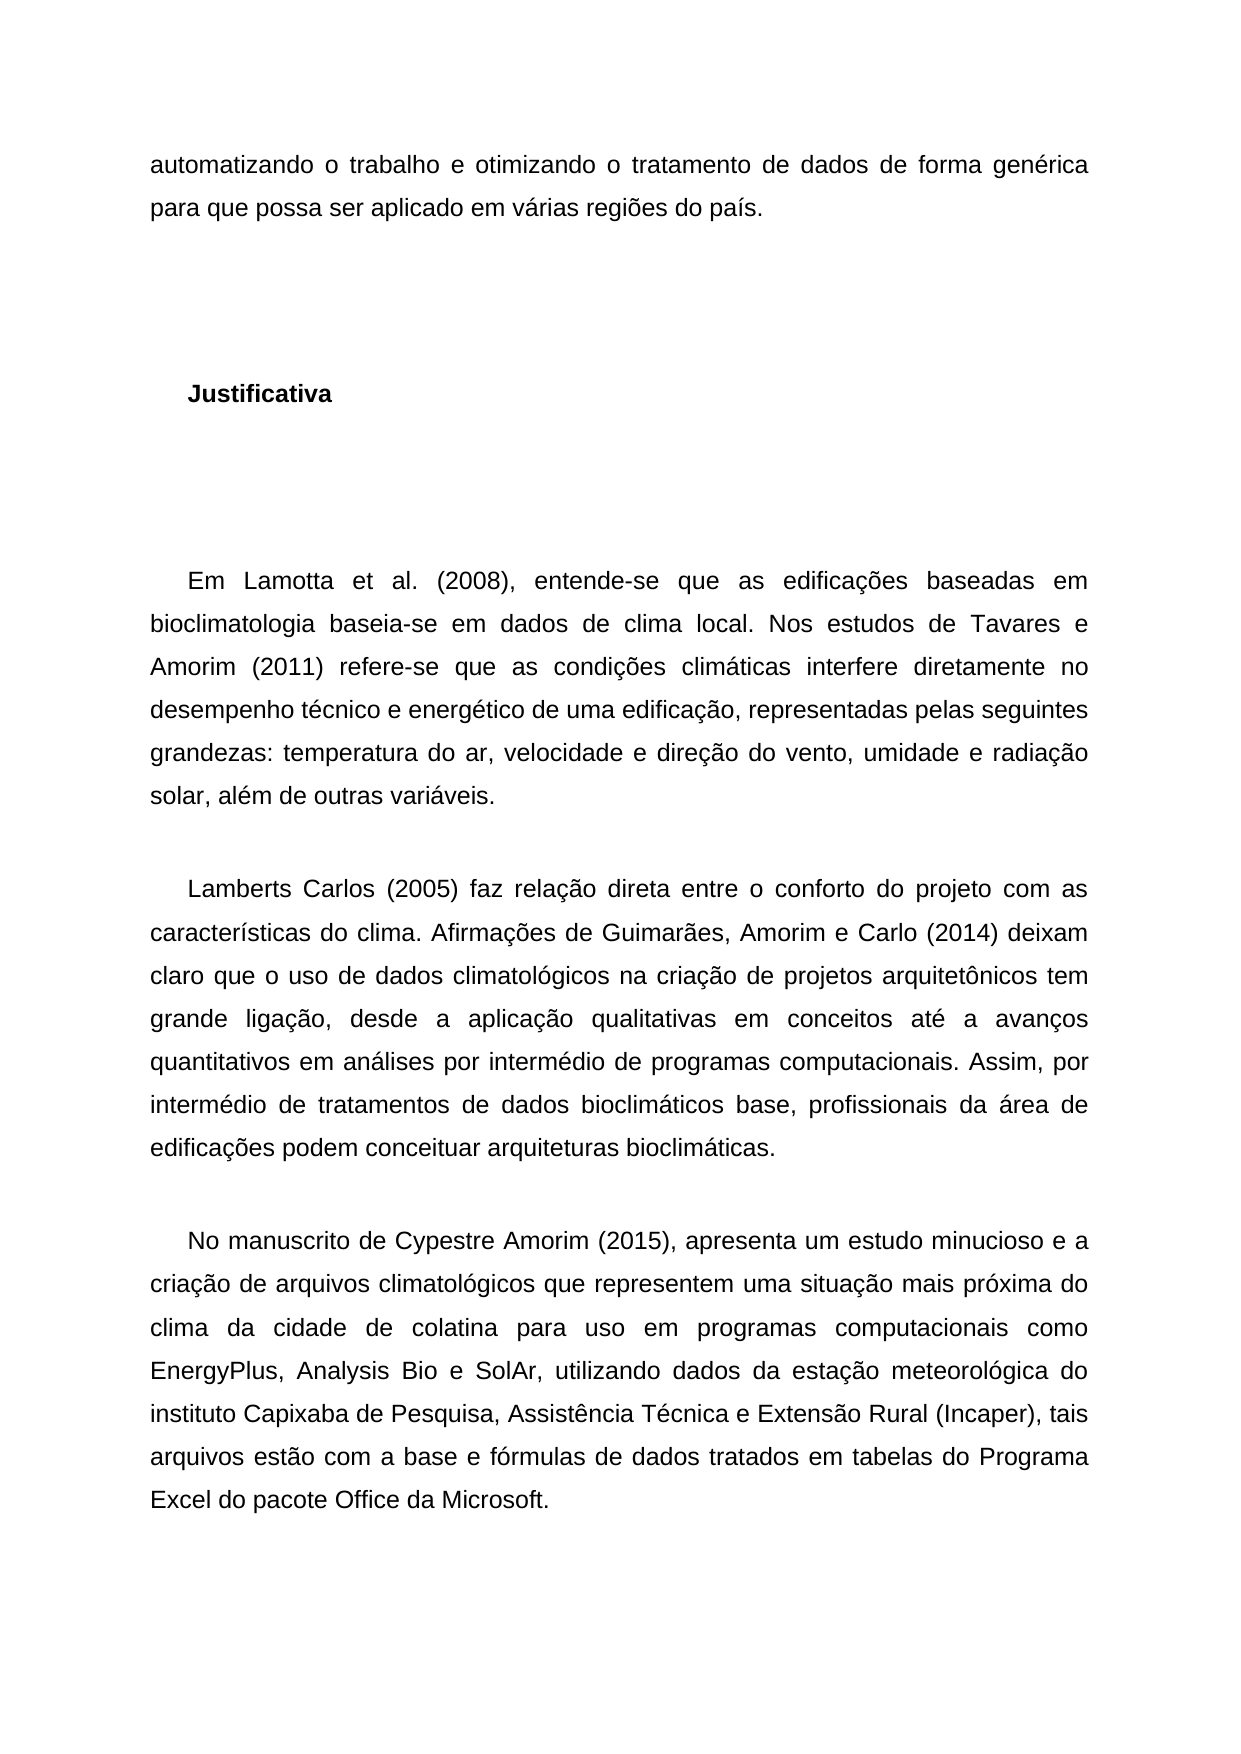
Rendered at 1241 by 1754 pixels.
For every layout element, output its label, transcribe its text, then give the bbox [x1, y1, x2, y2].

text No manuscrito de Cypestre Amorim (2015), apresenta um estudo minucioso e a criação de arquivos climatológicos que representem uma situação mais próxima do clima da cidade de colatina para uso em programas computacionais como EnergyPlus, Analysis Bio e SolAr, utilizando dados da estação meteorológica do instituto Capixaba de Pesquisa, Assistência Técnica e Extensão Rural (Incaper), tais arquivos estão com a base e fórmulas de dados tratados em tabelas do Programa Excel do pacote Office da Microsoft. [150, 1226, 1090, 1514]
text Em Lamotta et al. (2008), entende-se que as edificações baseadas em bioclimatologia baseia-se em dados de clima local. Nos estudos de Tavares e Amorim (2011) refere-se que as condições climáticas interfere diretamente no desempenho técnico e energético de uma edificação, representadas pelas seguintes grandezas: temperatura do ar, velocidade e direção do vento, umidade e radiação solar, além de outras variáveis. [150, 566, 1090, 810]
text automatizando o trabalho e otimizando o tratamento de dados de forma genérica para que possa ser aplicado em várias regiões do país. [150, 150, 1090, 222]
text Lamberts Carlos (2005) faz relação direta entre o conforto do projeto com as características do clima. Afirmações de Guimarães, Amorim e Carlo (2014) deixam claro que o uso de dados climatológicos na criação de projetos arquitetônicos tem grande ligação, desde a aplicação qualitativas em conceitos até a avanços quantitativos em análises por intermédio de programas computacionais. Assim, por intermédio de tratamentos de dados bioclimáticos base, profissionais da área de edificações podem conceituar arquiteturas bioclimáticas. [150, 874, 1090, 1162]
text Justificativa [150, 379, 1090, 408]
